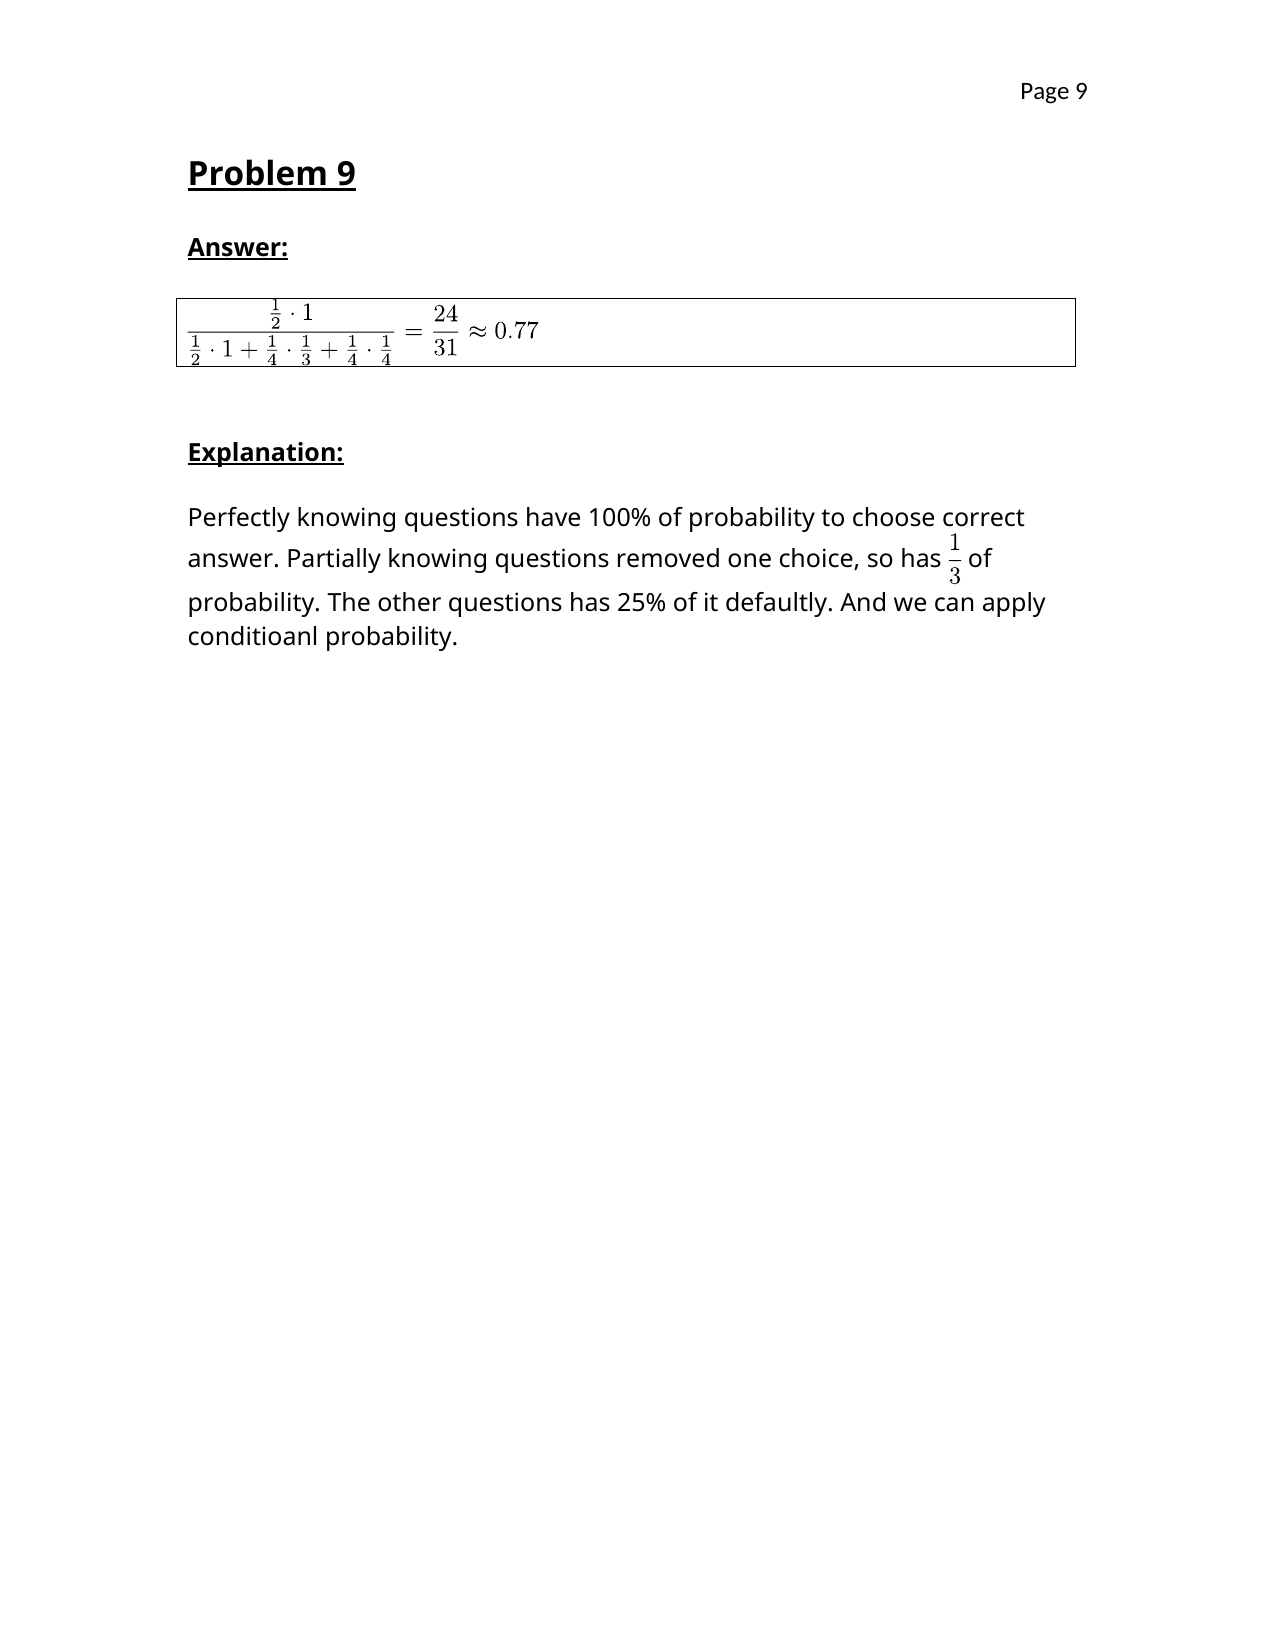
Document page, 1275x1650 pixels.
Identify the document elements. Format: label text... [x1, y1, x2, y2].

text Explanation: [187, 435, 1087, 469]
table_header [177, 299, 191, 366]
text Answer: [187, 229, 1087, 263]
text Perfectly knowing questions have 100% of probability to choose correct answer. Partially knowing questions removed one choice, so has of probability. The other questions has 25% of it defaultly. And we can apply conditioanl probability. [187, 499, 1087, 652]
table_header [391, 299, 1075, 366]
text Problem 9 [187, 150, 1087, 195]
